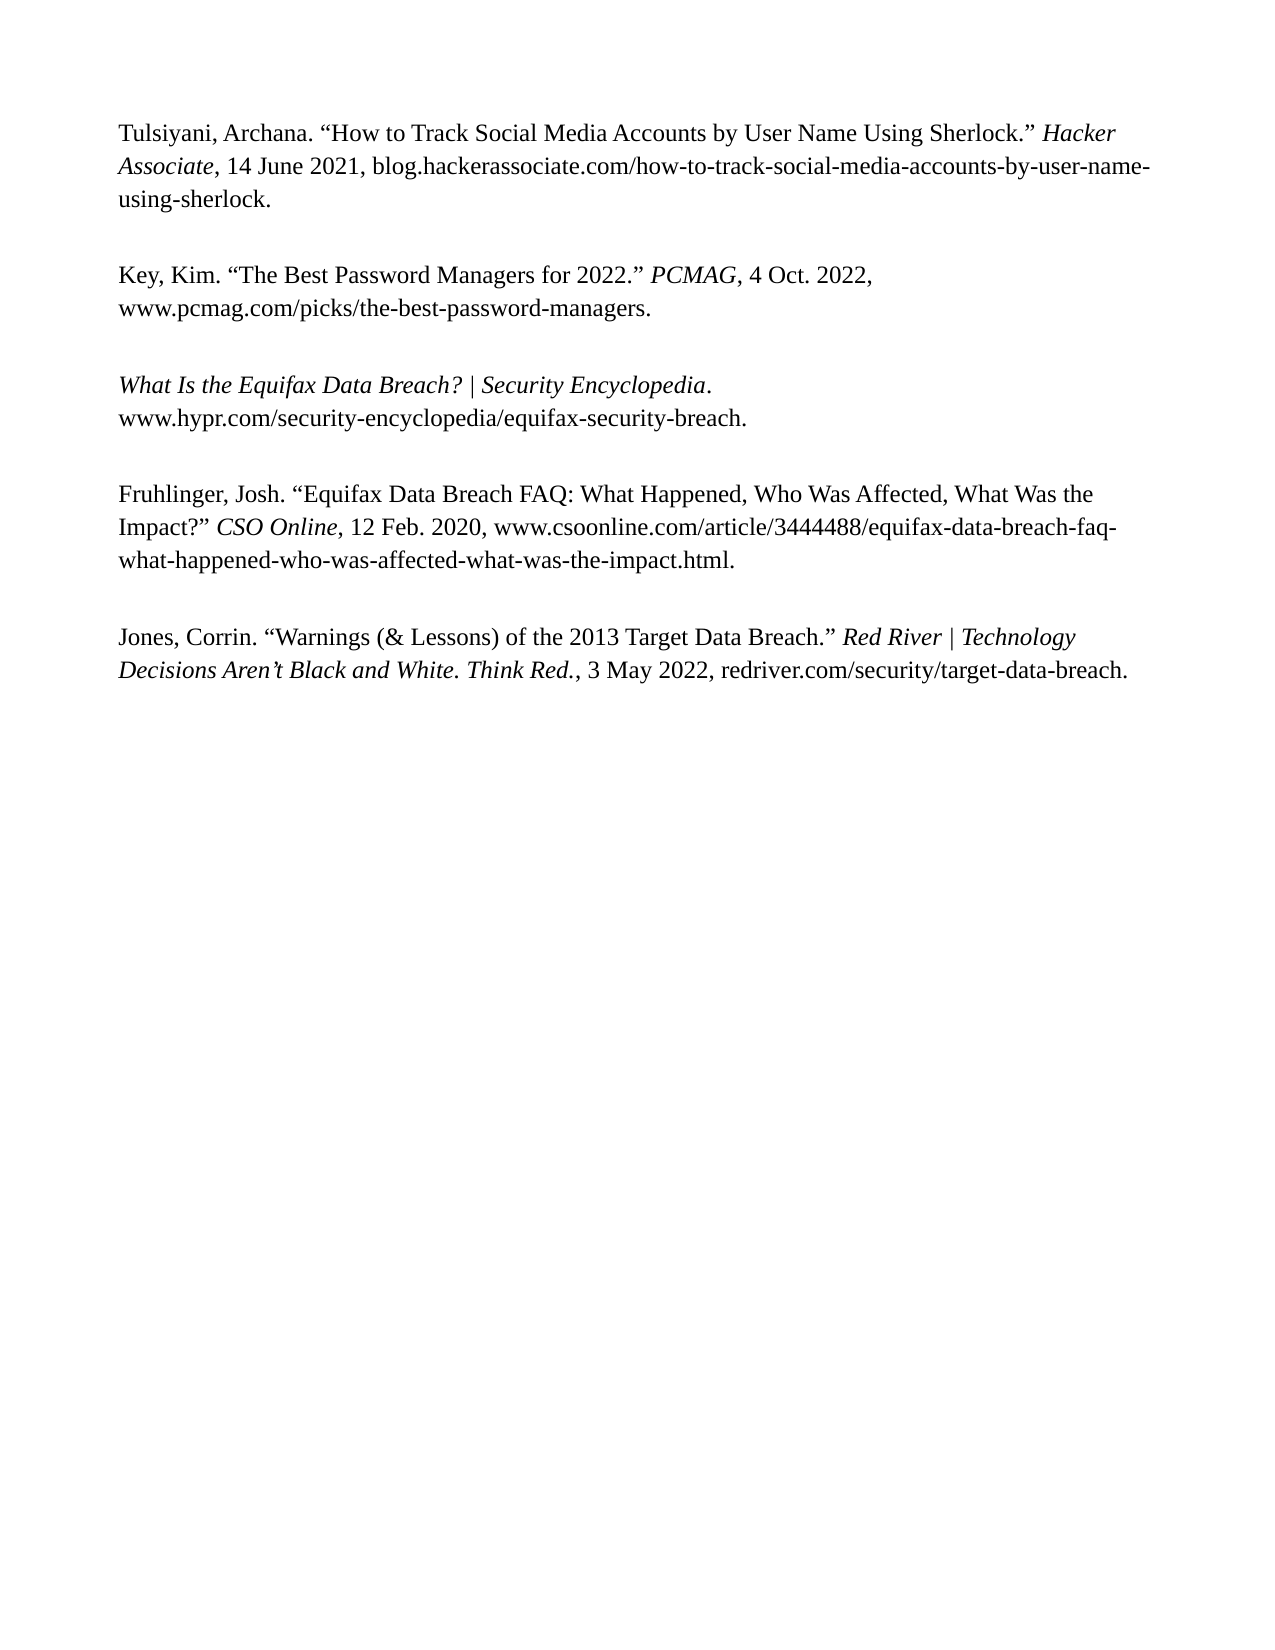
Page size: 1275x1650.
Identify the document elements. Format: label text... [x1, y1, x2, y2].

text Tulsiyani, Archana. “How to Track Social Media Accounts by User Name Using Sherlock.” Hacker Associate, 14 June 2021, blog.hackerassociate.com/how-to-track-social-media-accounts-by-user-name-using-sherlock. [118, 118, 1157, 213]
text Key, Kim. “The Best Password Managers for 2022.” PCMAG, 4 Oct. 2022, www.pcmag.com/picks/the-best-password-managers. [118, 261, 1157, 322]
text Fruhlinger, Josh. “Equifax Data Breach FAQ: What Happened, Who Was Affected, What Was the Impact?” CSO Online, 12 Feb. 2020, www.csoonline.com/article/3444488/equifax-data-breach-faq-what-happened-who-was-affected-what-was-the-impact.html. [118, 479, 1157, 574]
text What Is the Equifax Data Breach? | Security Encyclopedia. www.hypr.com/security-encyclopedia/equifax-security-breach. [118, 370, 1157, 432]
text Jones, Corrin. “Warnings (& Lessons) of the 2013 Target Data Breach.” Red River | Technology Decisions Aren’t Black and White. Think Red., 3 May 2022, redriver.com/security/target-data-breach. [118, 622, 1157, 683]
